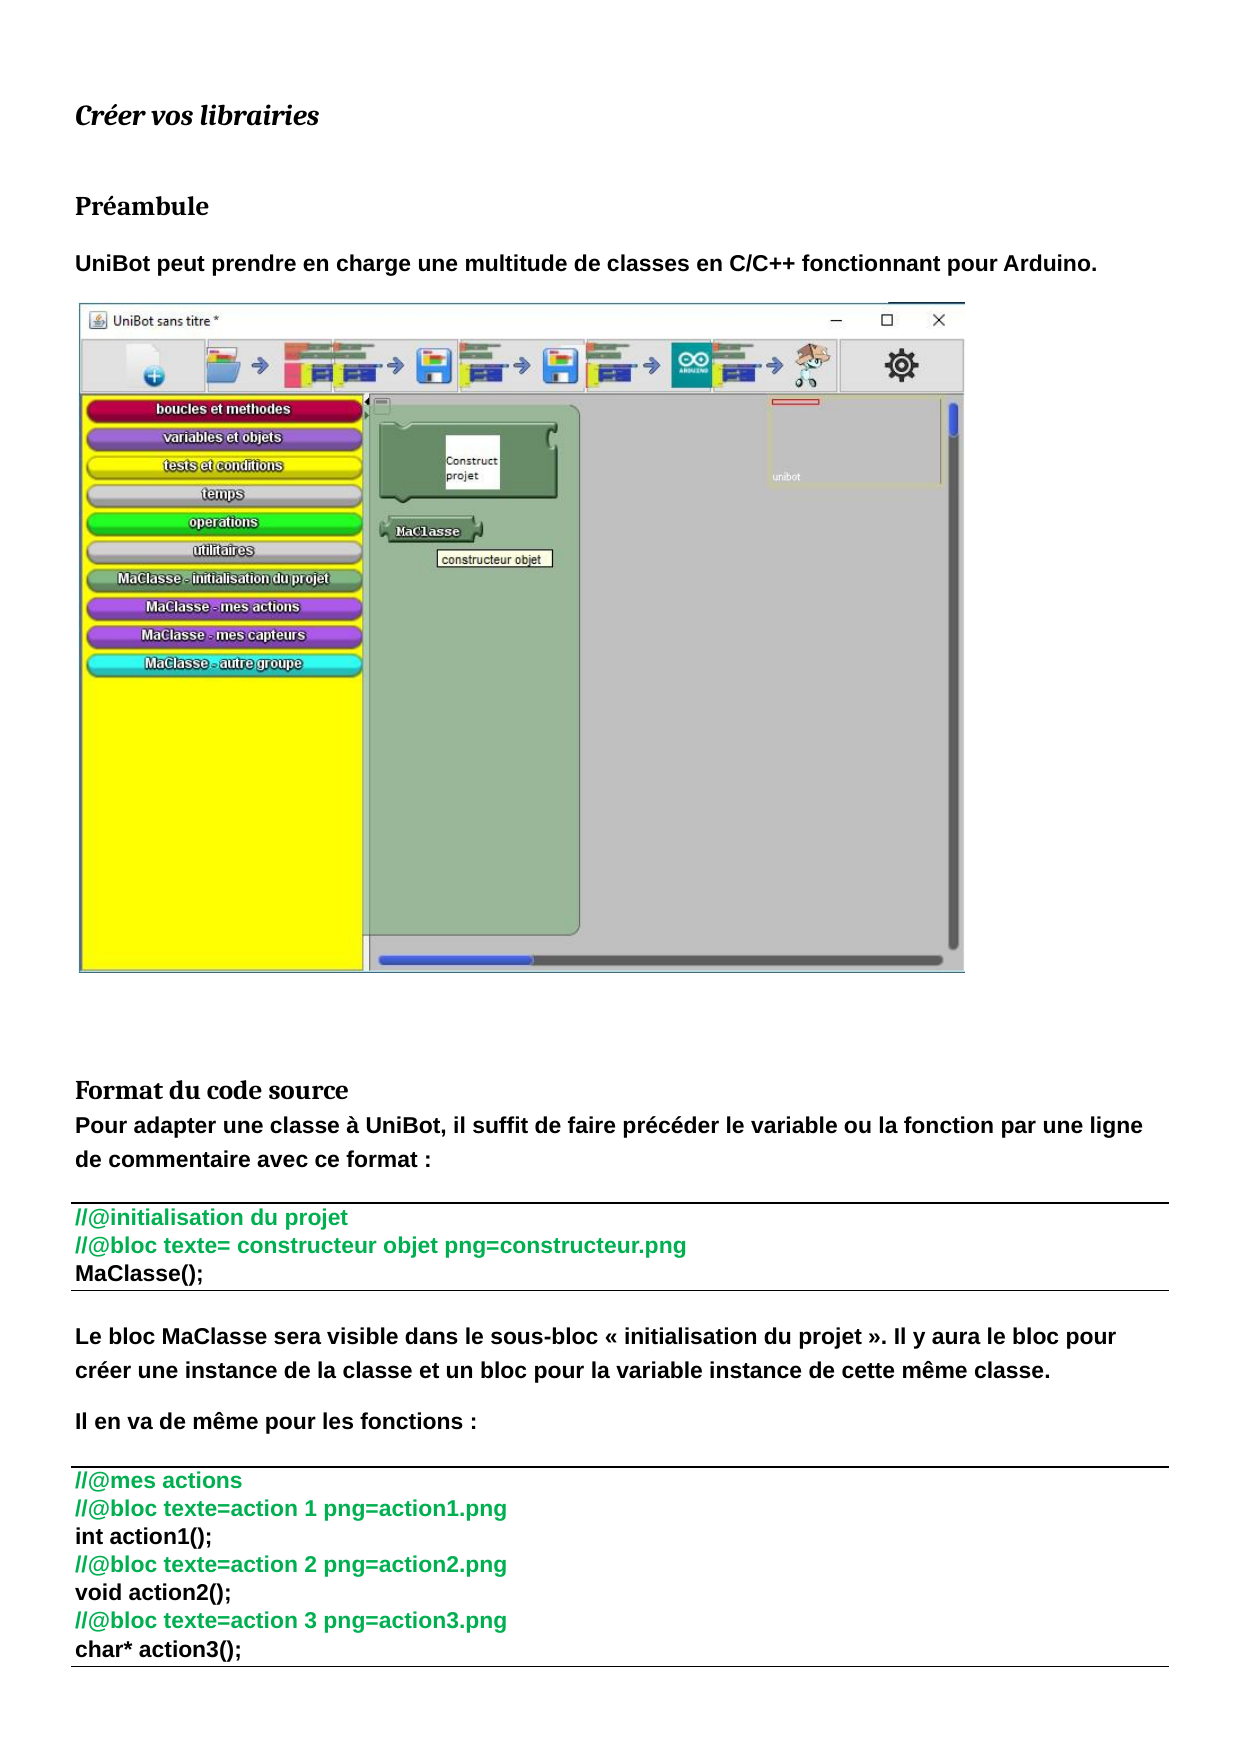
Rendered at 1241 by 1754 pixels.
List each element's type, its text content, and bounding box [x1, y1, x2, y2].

text UniBot peut prendre en charge une multitude de classes en C/C++ fonctionnant pour Arduino. [75, 249, 1164, 276]
picture [78, 302, 965, 973]
text Il en va de même pour les fonctions : [75, 1408, 1164, 1434]
text //@bloc texte=action 1 png=action1.png [75, 1495, 1164, 1522]
text //@initialisation du projet [75, 1204, 1164, 1230]
text //@bloc texte= constructeur objet png=constructeur.png [75, 1232, 1164, 1258]
text char* action3(); [75, 1636, 1164, 1662]
text int action1(); [75, 1523, 1164, 1550]
text //@mes actions [75, 1468, 1164, 1494]
text //@bloc texte=action 2 png=action2.png [75, 1551, 1164, 1578]
text Le bloc MaClasse sera visible dans le sous-bloc « initialisation du projet ». Il y aura le bloc pour créer une instance de la classe et un bloc pour la variable instance de cette même classe. [75, 1323, 1164, 1383]
subtitle Créer vos librairies [75, 99, 1164, 133]
text MaClasse(); [75, 1260, 1164, 1286]
subtitle Format du code source [75, 1075, 1164, 1106]
text //@bloc texte=action 3 png=action3.png [75, 1607, 1164, 1634]
text Pour adapter une classe à UniBot, il suffit de faire précéder le variable ou la fonction par une ligne de commentaire avec ce format : [75, 1112, 1164, 1172]
subtitle Préambule [75, 191, 1164, 222]
text void action2(); [75, 1579, 1164, 1606]
